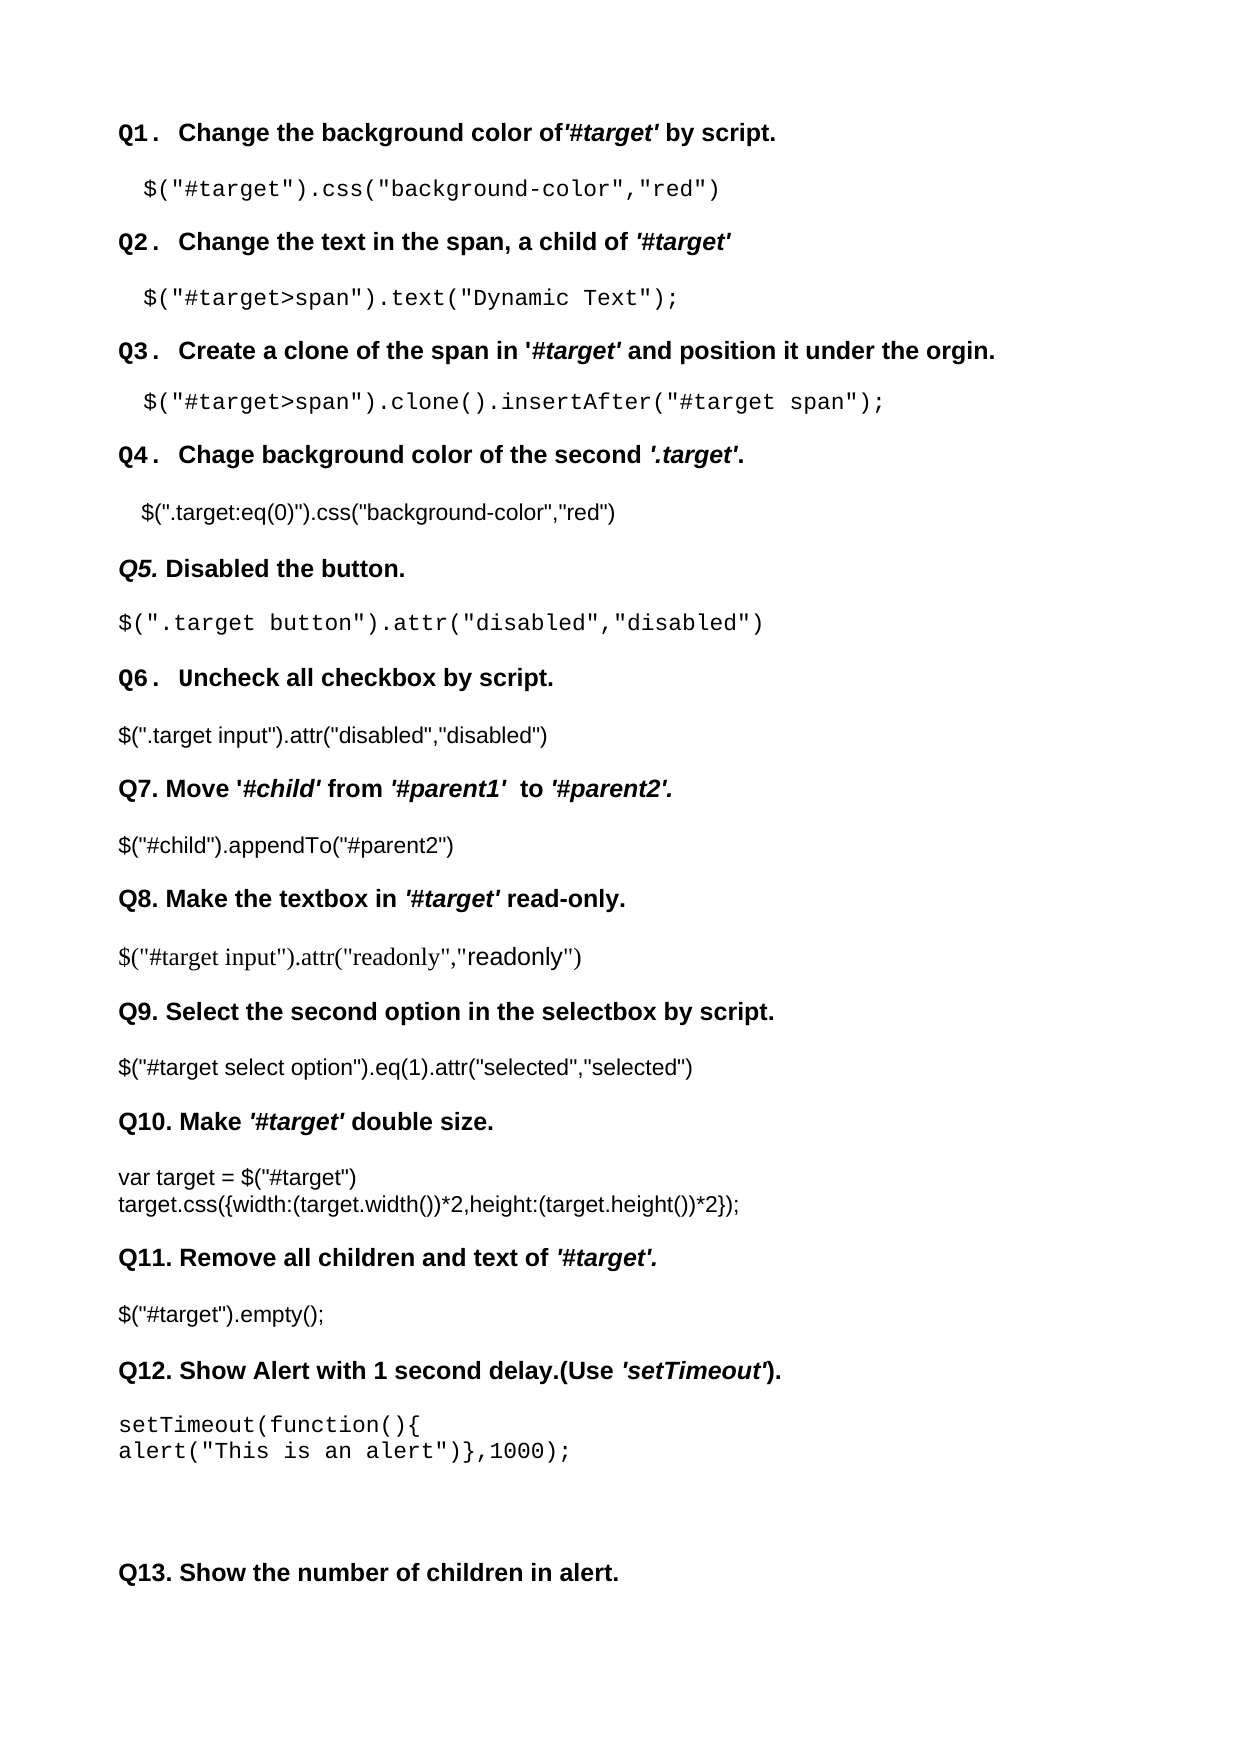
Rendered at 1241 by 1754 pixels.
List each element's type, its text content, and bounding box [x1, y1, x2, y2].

text Q12. Show Alert with 1 second delay.(Use 'setTimeout'). [118, 1356, 1122, 1385]
text Q2. Change the text in the span, a child of '#target' [118, 227, 1122, 258]
text $("#child").appendTo("#parent2") [118, 832, 1122, 858]
text target.css({width:(target.width())*2,height:(target.height())*2}); [118, 1191, 1122, 1217]
text setTimeout(function(){ [118, 1413, 1122, 1439]
text Q7. Move '#child' from '#parent1' to '#parent2'. [118, 774, 1122, 803]
text Q4. Chage background color of the second '.target'. [118, 440, 1122, 471]
text Q3. Create a clone of the span in '#target' and position it under the orgin. [118, 336, 1122, 367]
text var target = $("#target") [118, 1164, 1122, 1191]
text Q1. Change the background color of'#target' by script. [118, 118, 1122, 149]
text $("#target select option").eq(1).attr("selected","selected") [118, 1054, 1122, 1080]
text $("#target").empty(); [118, 1301, 1122, 1327]
text Q11. Remove all children and text of '#target'. [118, 1243, 1122, 1272]
text $(".target:eq(0)").css("background-color","red") [118, 499, 1122, 526]
text alert("This is an alert")},1000); [118, 1439, 1122, 1465]
text $(".target input").attr("disabled","disabled") [118, 722, 1122, 748]
text Q9. Select the second option in the selectbox by script. [118, 997, 1122, 1025]
text $("#target").css("background-color","red") [118, 177, 1122, 203]
text Q13. Show the number of children in alert. [118, 1558, 1122, 1587]
text $("#target>span").text("Dynamic Text"); [118, 286, 1122, 312]
text Q8. Make the textbox in '#target' read-only. [118, 884, 1122, 913]
text Q5. Disabled the button. [118, 554, 1122, 583]
text Q6. Uncheck all checkbox by script. [118, 663, 1122, 694]
text $(".target button").attr("disabled","disabled") [118, 611, 1122, 637]
text $("#target>span").clone().insertAfter("#target span"); [118, 390, 1122, 416]
text Q10. Make '#target' double size. [118, 1107, 1122, 1136]
text $("#target input").attr("readonly","readonly") [118, 942, 1122, 971]
